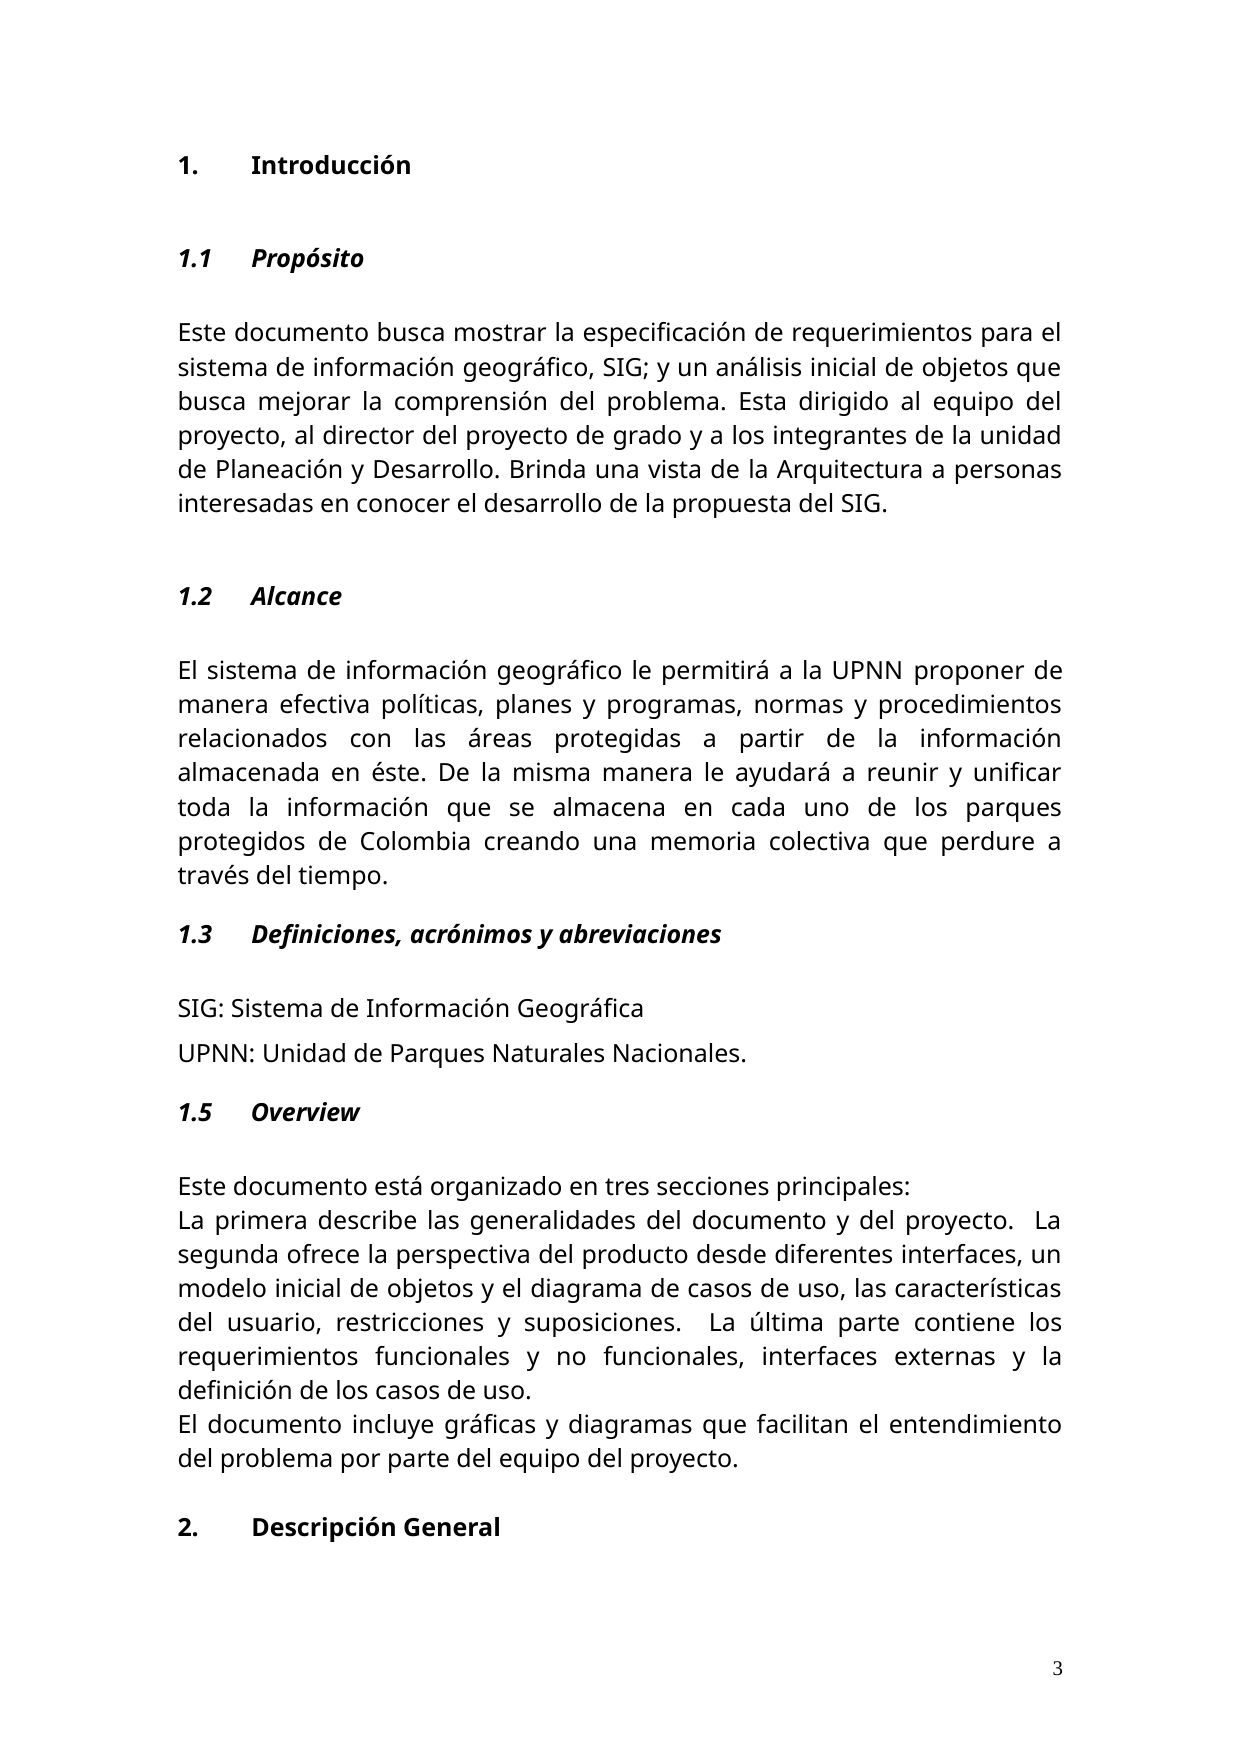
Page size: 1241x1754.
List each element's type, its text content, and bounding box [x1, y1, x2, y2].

text Este documento está organizado en tres secciones principales: [177, 1169, 1063, 1203]
subtitle 1.3 Definiciones, acrónimos y abreviaciones [177, 916, 1063, 950]
subtitle Overview [177, 1094, 1063, 1128]
subtitle 1.2 Alcance [177, 578, 1063, 613]
text El documento incluye gráficas y diagramas que facilitan el entendimiento del problema por parte del equipo del proyecto. [177, 1407, 1063, 1475]
text SIG: Sistema de Información Geográfica [177, 991, 1063, 1025]
text UPNN: Unidad de Parques Naturales Nacionales. [177, 1035, 1063, 1069]
text El sistema de información geográfico le permitirá a la UPNN proponer de manera efectiva políticas, planes y programas, normas y procedimientos relacionados con las áreas protegidas a partir de la información almacenada en éste. De la misma manera le ayudará a reunir y unificar toda la información que se almacena en cada uno de los parques protegidos de Colombia creando una memoria colectiva que perdure a través del tiempo. [177, 653, 1063, 891]
subtitle 1. Introducción [177, 148, 1063, 182]
subtitle 1.1 Propósito [177, 241, 1063, 275]
text La primera describe las generalidades del documento y del proyecto. La segunda ofrece la perspectiva del producto desde diferentes interfaces, un modelo inicial de objetos y el diagrama de casos de uso, las características del usuario, restricciones y suposiciones. La última parte contiene los requerimientos funcionales y no funcionales, interfaces externas y la definición de los casos de uso. [177, 1203, 1063, 1407]
subtitle 2. Descripción General [177, 1509, 1063, 1543]
text Este documento busca mostrar la especificación de requerimientos para el sistema de información geográfico, SIG; y un análisis inicial de objetos que busca mejorar la comprensión del problema. Esta dirigido al equipo del proyecto, al director del proyecto de grado y a los integrantes de la unidad de Planeación y Desarrollo. Brinda una vista de la Arquitectura a personas interesadas en conocer el desarrollo de la propuesta del SIG. [177, 315, 1063, 519]
